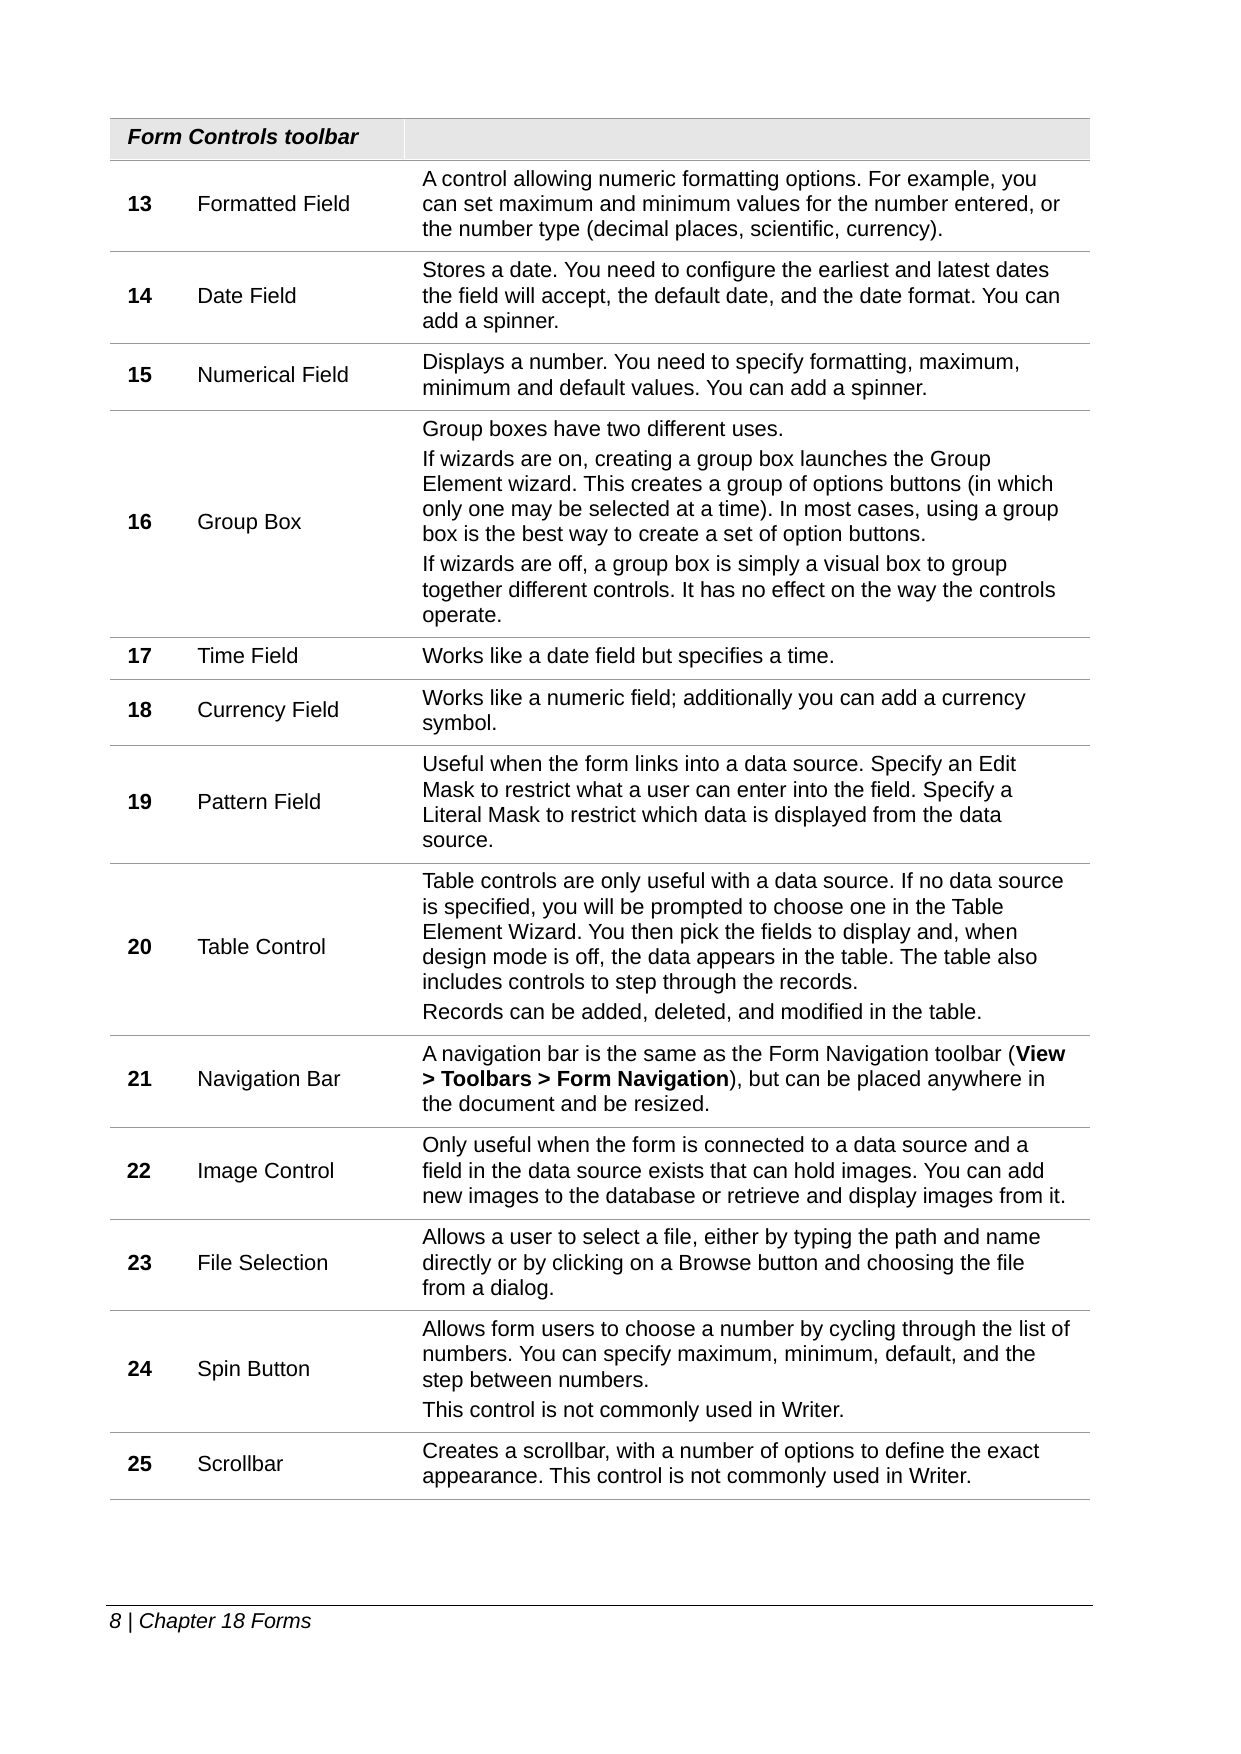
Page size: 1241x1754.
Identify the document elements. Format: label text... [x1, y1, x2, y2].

table_cell 19 [110, 746, 179, 862]
table_cell Group Box [180, 411, 404, 637]
table_cell 18 [110, 680, 179, 745]
table_cell 17 [110, 638, 179, 679]
table_cell Works like a numeric field; additionally you can add a currency symbol. [405, 680, 1090, 745]
table_cell 13 [110, 161, 179, 251]
table_cell A navigation bar is the same as the Form Navigation toolbar (View > Toolbars > Form Navigation), but can be placed anywhere in the document and be resized. [405, 1036, 1090, 1127]
table_cell Formatted Field [180, 161, 404, 251]
table_header Form Controls toolbar [110, 119, 404, 159]
table_cell 14 [110, 252, 179, 343]
table_cell Works like a date field but specifies a time. [405, 638, 1090, 679]
table_cell 15 [110, 344, 179, 410]
table_cell Currency Field [180, 680, 404, 745]
table_cell Table Control [180, 864, 404, 1035]
table_cell 21 [110, 1036, 179, 1127]
table_cell Useful when the form links into a data source. Specify an Edit Mask to restrict what a user can enter into the field. Specify a Literal Mask to restrict which data is displayed from the data source. [405, 746, 1090, 862]
table_cell Only useful when the form is connected to a data source and a field in the data source exists that can hold images. You can add new images to the database or retrieve and display images from it. [405, 1128, 1090, 1218]
table_cell Navigation Bar [180, 1036, 404, 1127]
table_cell 24 [110, 1311, 179, 1432]
table_cell Group boxes have two different uses. If wizards are on, creating a group box launches the Group Element wizard. This creates a group of options buttons (in which only one may be selected at a time). In most cases, using a group box is the best way to create a set of option buttons. If wizards are off, a group box is simply a visual box to group together different controls. It has no effect on the way the controls operate. [405, 411, 1090, 637]
table_cell 25 [110, 1433, 179, 1499]
table_cell Allows form users to choose a number by cycling through the list of numbers. You can specify maximum, minimum, default, and the step between numbers. This control is not commonly used in Writer. [405, 1311, 1090, 1432]
table_cell Date Field [180, 252, 404, 343]
table_cell 23 [110, 1220, 179, 1310]
table_header [405, 119, 1090, 159]
table_cell Numerical Field [180, 344, 404, 410]
table_cell Allows a user to select a file, either by typing the path and name directly or by clicking on a Browse button and choosing the file from a dialog. [405, 1220, 1090, 1310]
table_cell A control allowing numeric formatting options. For example, you can set maximum and minimum values for the number entered, or the number type (decimal places, scientific, currency). [405, 161, 1090, 251]
table_cell Scrollbar [180, 1433, 404, 1499]
table_cell Table controls are only useful with a data source. If no data source is specified, you will be prompted to choose one in the Table Element Wizard. You then pick the fields to display and, when design mode is off, the data appears in the table. The table also includes controls to step through the records. Records can be added, deleted, and modified in the table. [405, 864, 1090, 1035]
table_cell File Selection [180, 1220, 404, 1310]
table_cell Image Control [180, 1128, 404, 1218]
table_cell Pattern Field [180, 746, 404, 862]
table_cell 22 [110, 1128, 179, 1218]
table_cell Time Field [180, 638, 404, 679]
table_cell 20 [110, 864, 179, 1035]
table_cell Displays a number. You need to specify formatting, maximum, minimum and default values. You can add a spinner. [405, 344, 1090, 410]
table_cell 16 [110, 411, 179, 637]
table_cell Spin Button [180, 1311, 404, 1432]
table_cell Creates a scrollbar, with a number of options to define the exact appearance. This control is not commonly used in Writer. [405, 1433, 1090, 1499]
table_cell Stores a date. You need to configure the earliest and latest dates the field will accept, the default date, and the date format. You can add a spinner. [405, 252, 1090, 343]
